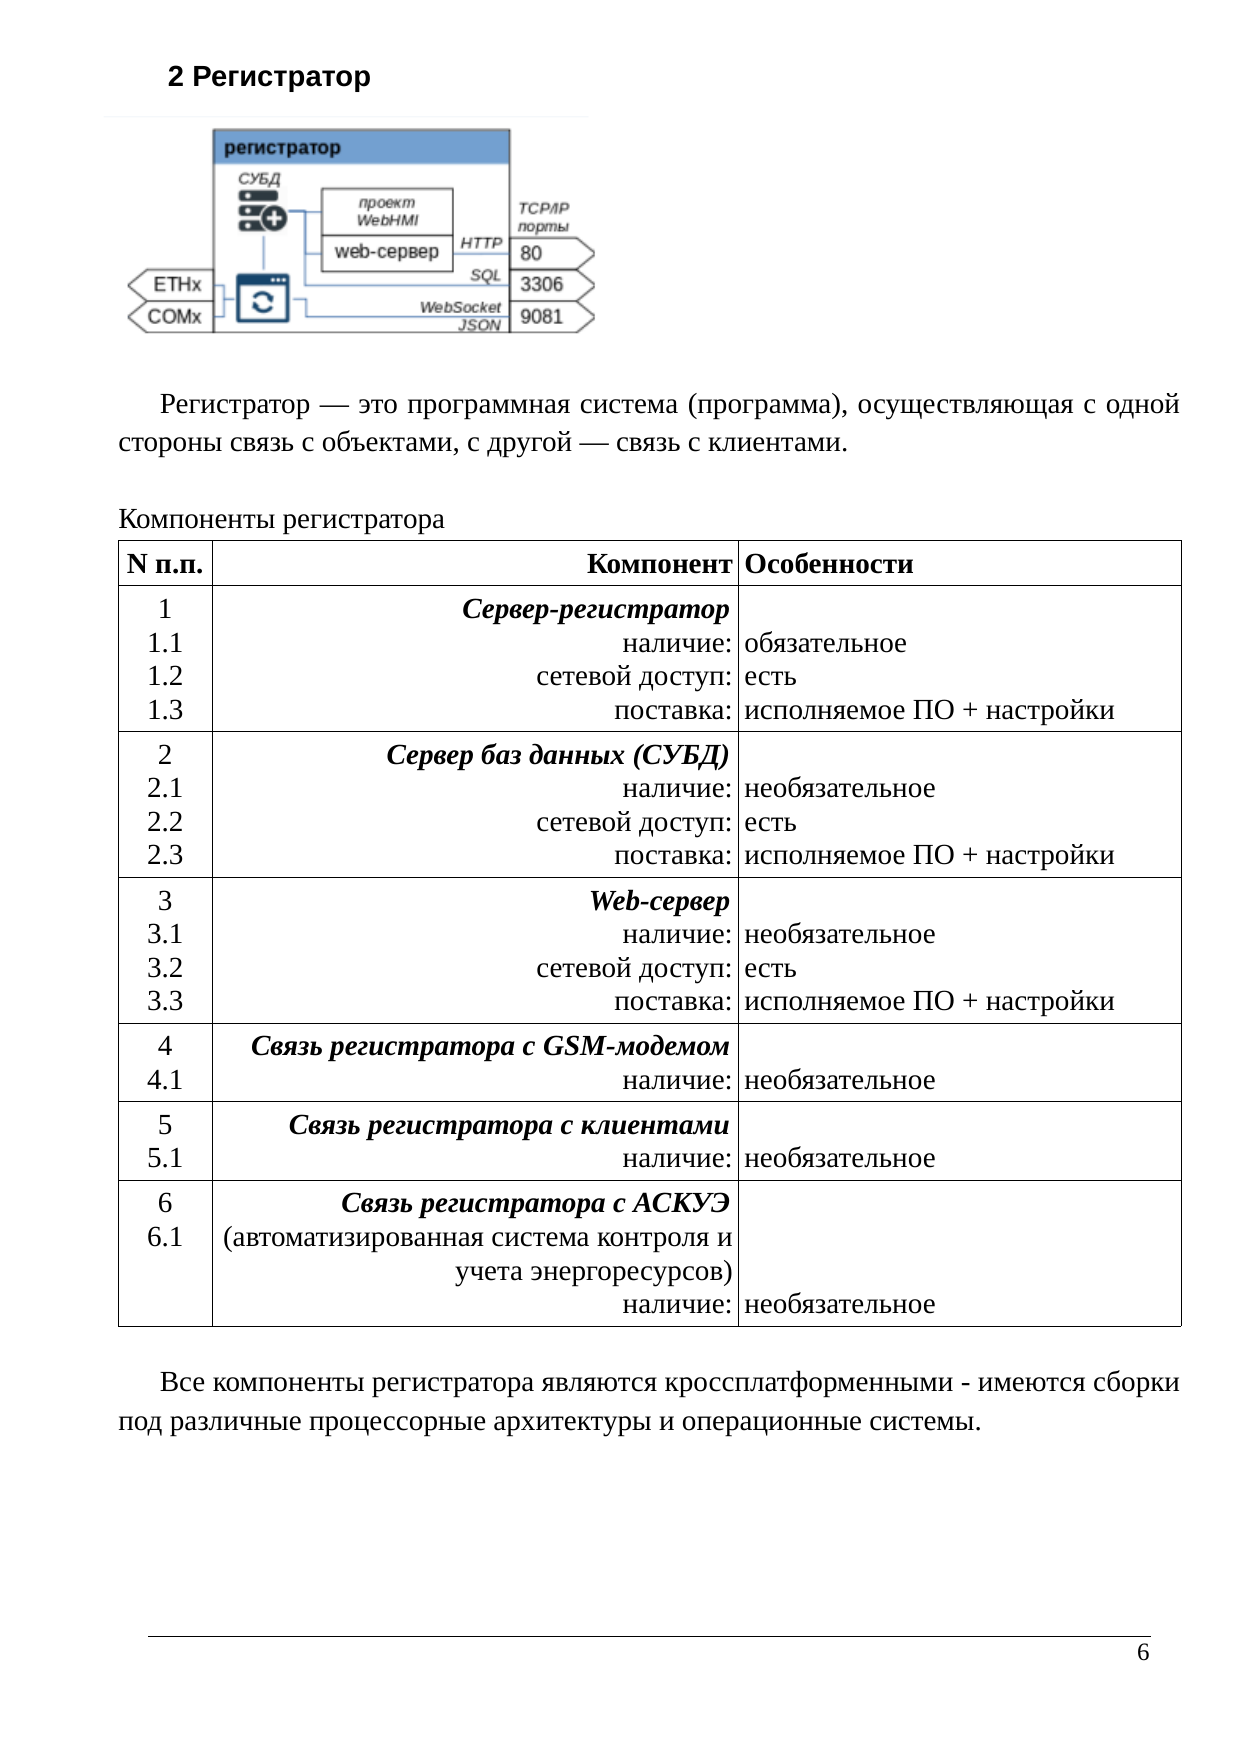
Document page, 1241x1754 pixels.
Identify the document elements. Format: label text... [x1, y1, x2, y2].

table_cell необязательное есть исполняемое ПО + настройки [739, 878, 1181, 1022]
table_cell необязательное [739, 1102, 1181, 1180]
table_cell Связь регистратора с клиентами наличие: [213, 1102, 738, 1180]
table_cell Связь регистратора с АСКУЭ (автоматизированная система контроля и учета энергоресурсов) наличие: [213, 1181, 738, 1326]
table_cell необязательное [739, 1181, 1181, 1326]
table_cell Связь регистратора с GSM-модемом наличие: [213, 1024, 738, 1101]
table_cell необязательное [739, 1024, 1181, 1101]
table_cell 1 1.1 1.2 1.3 [119, 586, 212, 731]
table_cell обязательное есть исполняемое ПО + настройки [739, 586, 1181, 731]
text Регистратор — это программная система (программа), осуществляющая с одной стороны связь с объектами, с другой — связь с клиентами. [118, 386, 1181, 458]
table_cell Web-сервер наличие: сетевой доступ: поставка: [213, 878, 738, 1022]
table_cell Сервер-регистратор наличие: сетевой доступ: поставка: [213, 586, 738, 731]
text Компоненты регистратора [118, 502, 1181, 535]
table_header N п.п. [119, 541, 212, 585]
table_cell Сервер баз данных (СУБД) наличие: сетевой доступ: поставка: [213, 732, 738, 877]
table_header Особенности [739, 541, 1181, 585]
subtitle Регистратор [118, 59, 1181, 93]
picture [103, 116, 605, 349]
table_cell необязательное есть исполняемое ПО + настройки [739, 732, 1181, 877]
text Все компоненты регистратора являются кроссплатформенными - имеются сборки под различные процессорные архитектуры и операционные системы. [118, 1364, 1181, 1436]
table_cell 2 2.1 2.2 2.3 [119, 732, 212, 877]
table_cell 6 6.1 [119, 1181, 212, 1326]
table_header Компонент [213, 541, 738, 585]
table_cell 3 3.1 3.2 3.3 [119, 878, 212, 1022]
table_cell 5 5.1 [119, 1102, 212, 1180]
table_cell 4 4.1 [119, 1024, 212, 1101]
